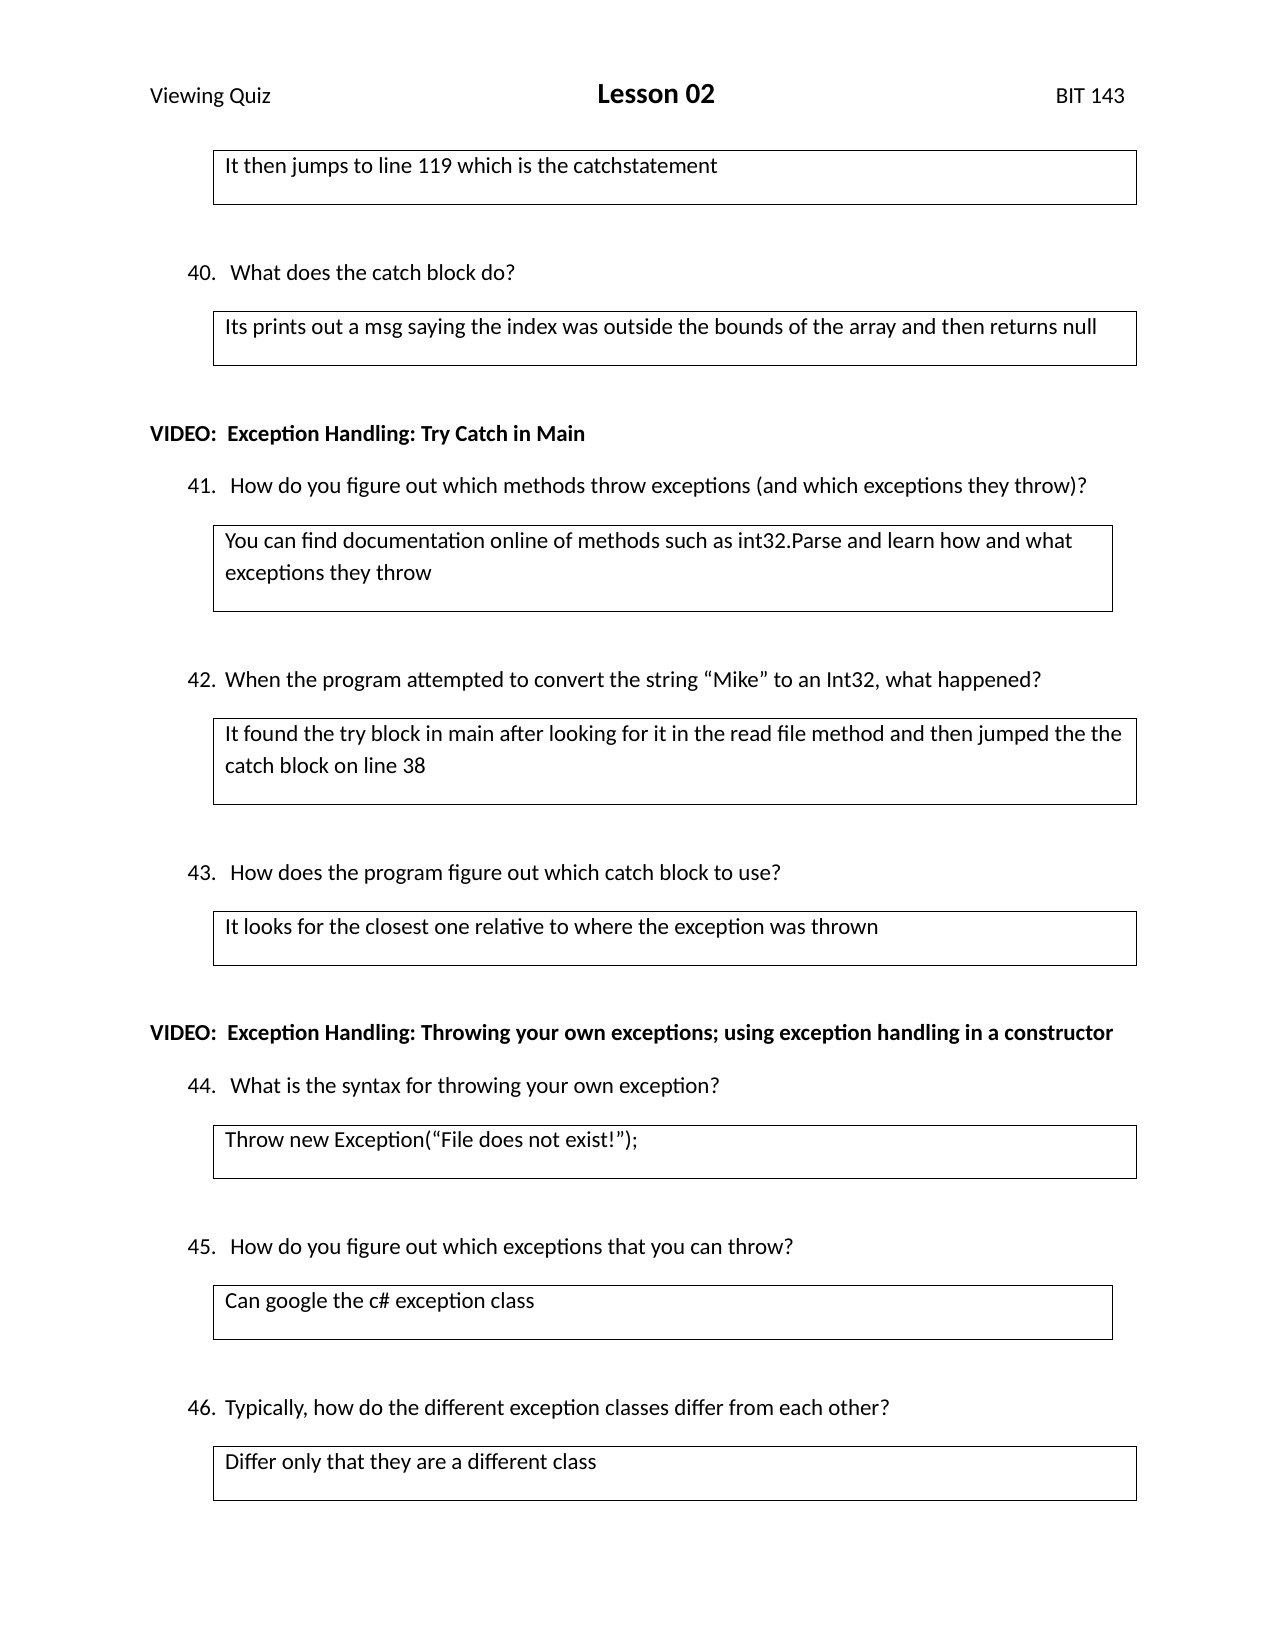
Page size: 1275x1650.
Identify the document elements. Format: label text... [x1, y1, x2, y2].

table_header It found the try block in main after looking for it in the read file method and then jumped the the catch block on line 38 [214, 719, 1136, 804]
table_header It looks for the closest one relative to where the exception was thrown [214, 912, 1136, 964]
table_header Differ only that they are a different class [214, 1447, 1136, 1500]
text VIDEO: Exception Handling: Try Catch in Main [150, 419, 1125, 447]
list What is the syntax for throwing your own exception? [187, 1072, 1125, 1099]
list How do you figure out which methods throw exceptions (and which exceptions they throw)? [187, 472, 1125, 500]
list How does the program figure out which catch block to use? [187, 858, 1125, 886]
table_header Throw new Exception(“File does not exist!”); [214, 1126, 1136, 1178]
list What does the catch block do? [187, 258, 1125, 286]
text VIDEO: Exception Handling: Throwing your own exceptions; using exception handling in a constructor [150, 1018, 1125, 1047]
list Typically, how do the different exception classes differ from each other? [187, 1393, 1125, 1421]
table_header It then jumps to line 119 which is the catchstatement [214, 151, 1136, 204]
table_header Can google the c# exception class [214, 1286, 1112, 1339]
list When the program attempted to convert the string “Mike” to an Int32, what happened? [187, 665, 1125, 693]
table_header You can find documentation online of methods such as int32.Parse and learn how and what exceptions they throw [214, 526, 1112, 611]
list How do you figure out which exceptions that you can throw? [187, 1232, 1125, 1260]
table_header Its prints out a msg saying the index was outside the bounds of the array and then returns null [214, 312, 1136, 364]
